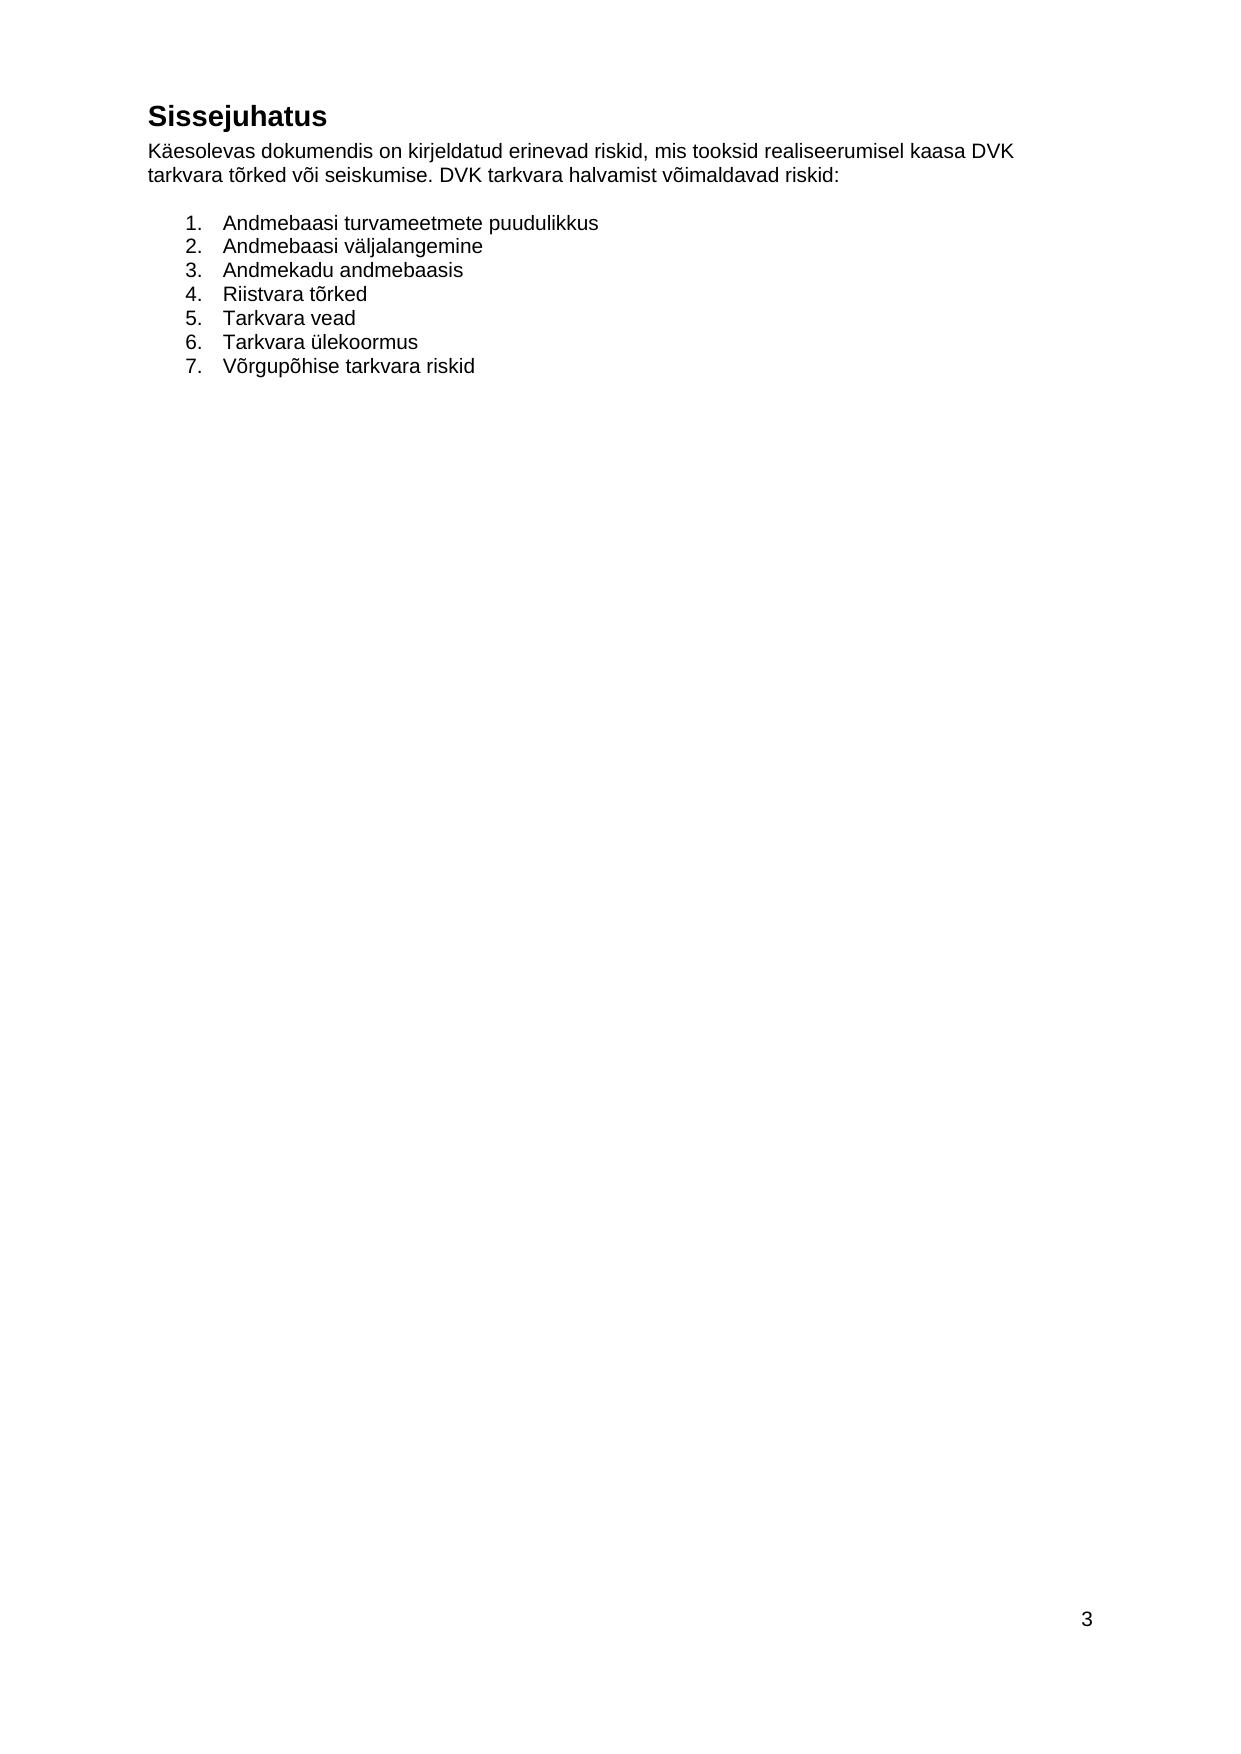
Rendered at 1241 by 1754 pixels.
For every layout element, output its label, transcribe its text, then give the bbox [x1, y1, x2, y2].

list Riistvara tõrked [185, 282, 1093, 306]
list Tarkvara vead [185, 306, 1093, 330]
subtitle Sissejuhatus [148, 99, 1093, 132]
list Võrgupõhise tarkvara riskid [185, 354, 1093, 378]
list Andmebaasi väljalangemine [185, 234, 1093, 258]
text Käesolevas dokumendis on kirjeldatud erinevad riskid, mis tooksid realiseerumisel kaasa DVK tarkvara tõrked või seiskumise. DVK tarkvara halvamist võimaldavad riskid: [148, 138, 1093, 186]
list Andmekadu andmebaasis [185, 258, 1093, 282]
list Tarkvara ülekoormus [185, 330, 1093, 354]
list Andmebaasi turvameetmete puudulikkus [185, 210, 1093, 234]
